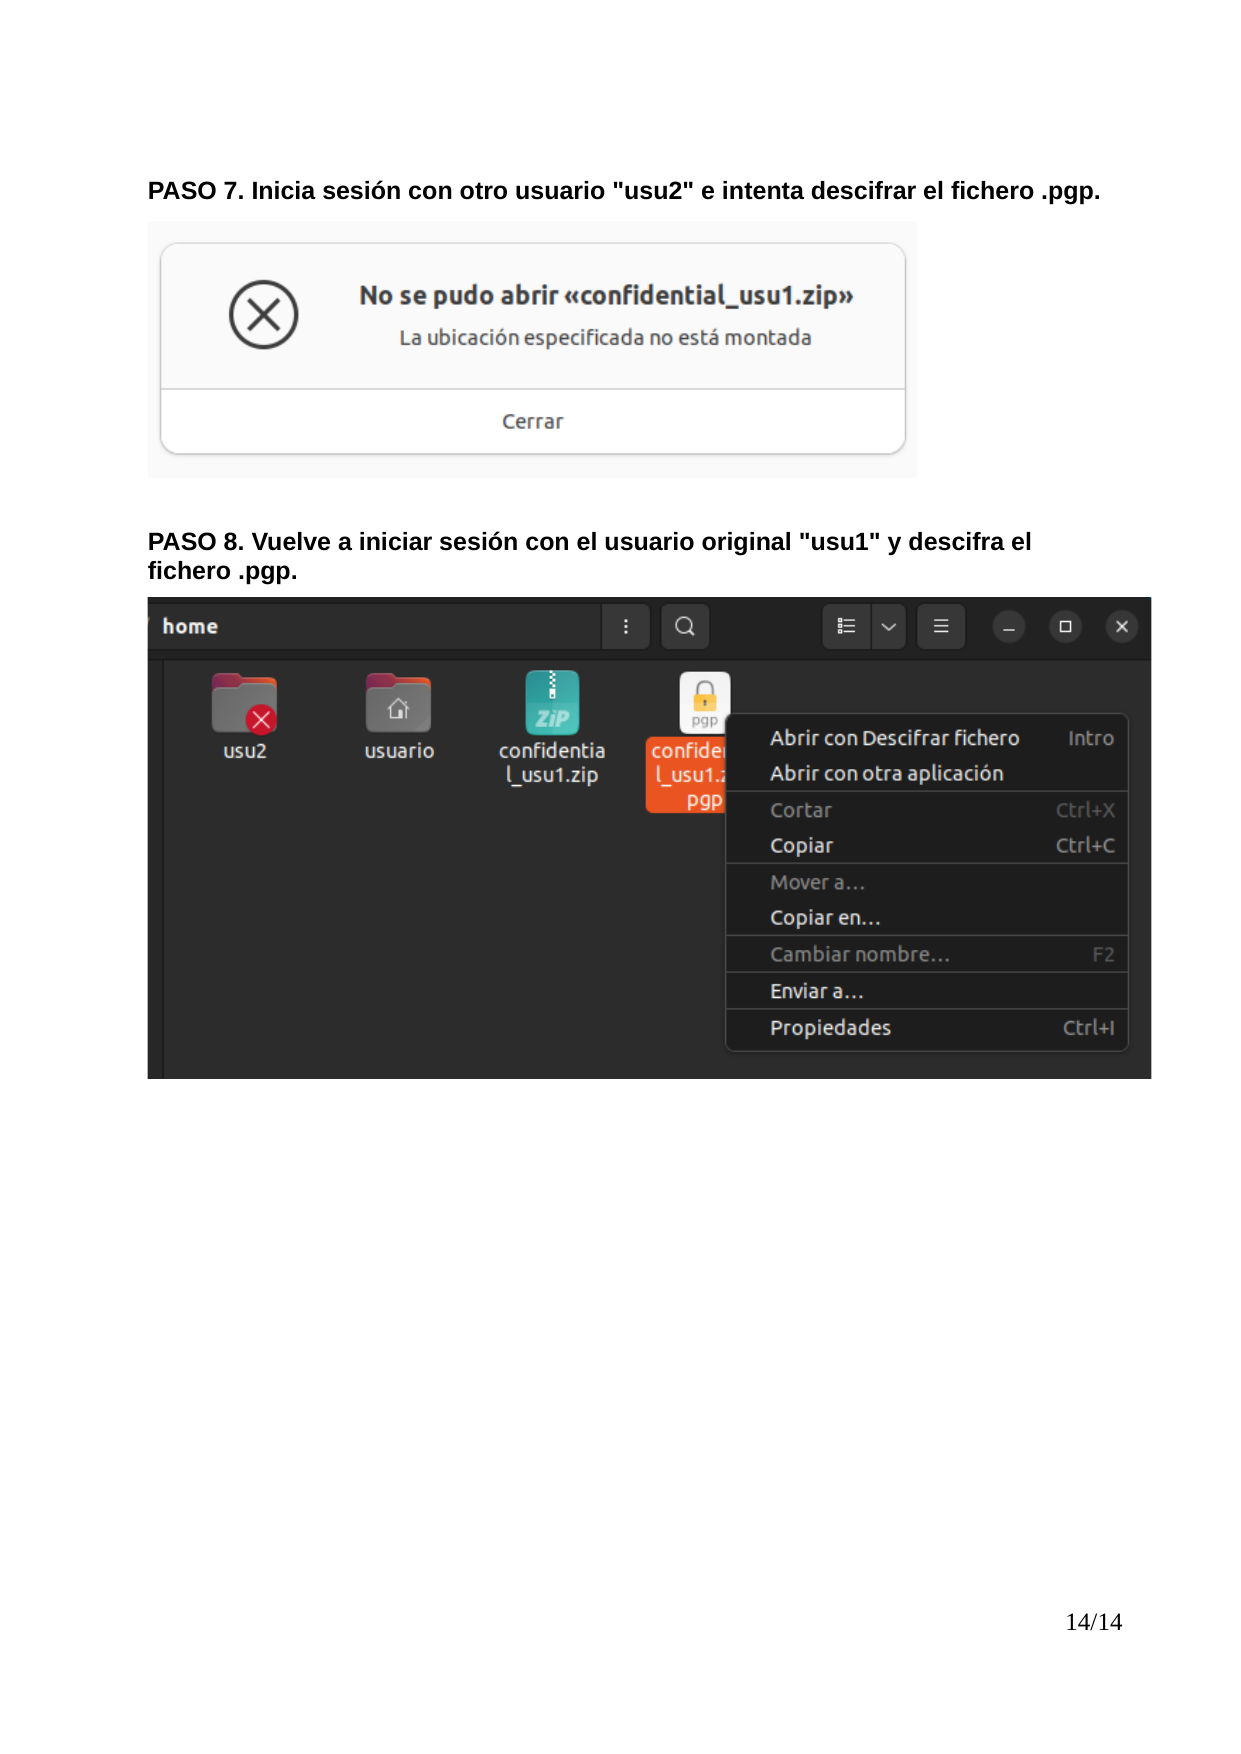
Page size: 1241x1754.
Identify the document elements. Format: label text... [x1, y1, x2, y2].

subtitle PASO 7. Inicia sesión con otro usuario "usu2" e intenta descifrar el fichero .pgp. [148, 176, 1122, 205]
picture [147, 221, 918, 478]
picture [147, 597, 1152, 1079]
subtitle PASO 8. Vuelve a iniciar sesión con el usuario original "usu1" y descifra el fichero .pgp. [148, 527, 1122, 585]
